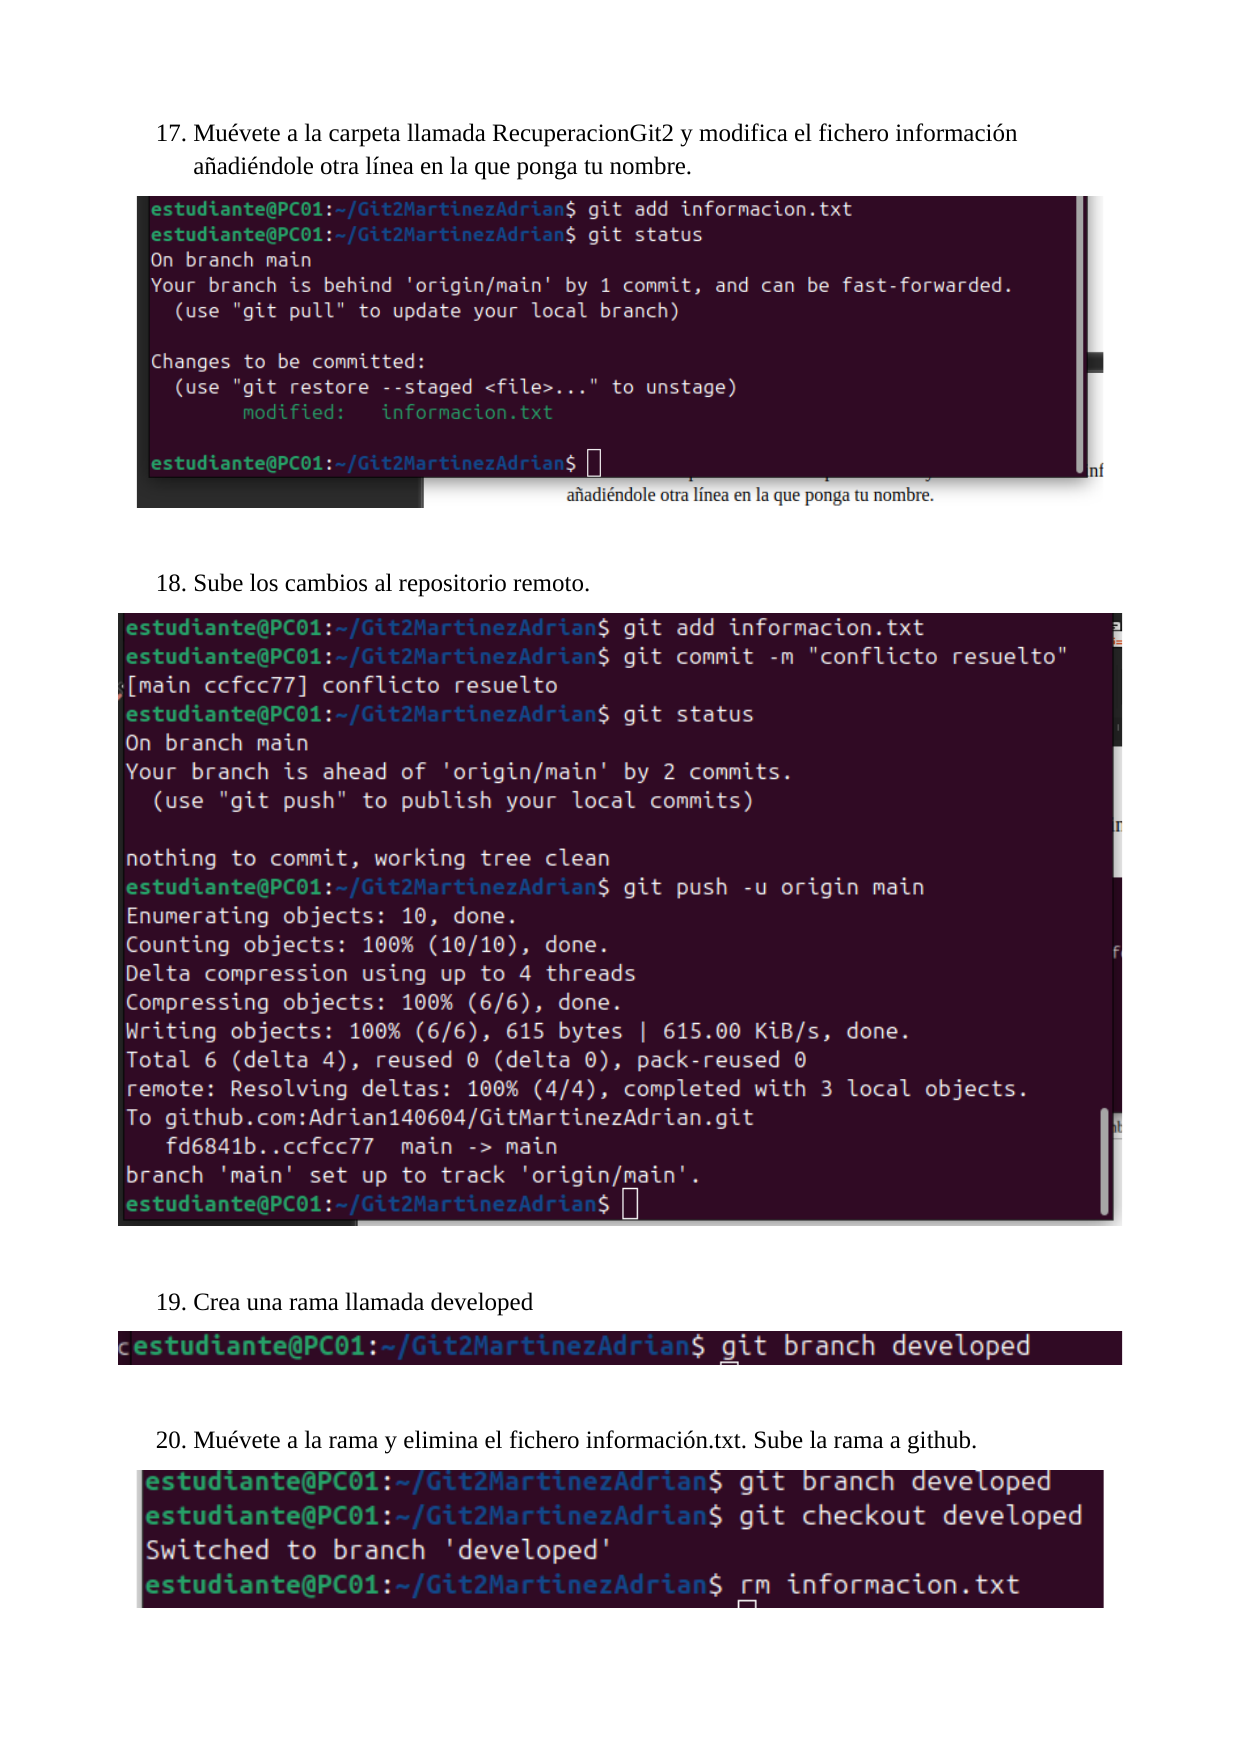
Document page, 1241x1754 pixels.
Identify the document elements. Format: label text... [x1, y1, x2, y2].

picture [118, 613, 1123, 1226]
list Crea una rama llamada developed [156, 1287, 1122, 1316]
list Muévete a la rama y elimina el fichero información.txt. Sube la rama a github. [156, 1425, 1122, 1454]
list Sube los cambios al repositorio remoto. [156, 568, 1122, 597]
picture [118, 1331, 1123, 1365]
picture [136, 1470, 1104, 1608]
list Muévete a la carpeta llamada RecuperacionGit2 y modifica el fichero información añadiéndole otra línea en la que ponga tu nombre. [156, 118, 1122, 180]
picture [136, 196, 1104, 508]
